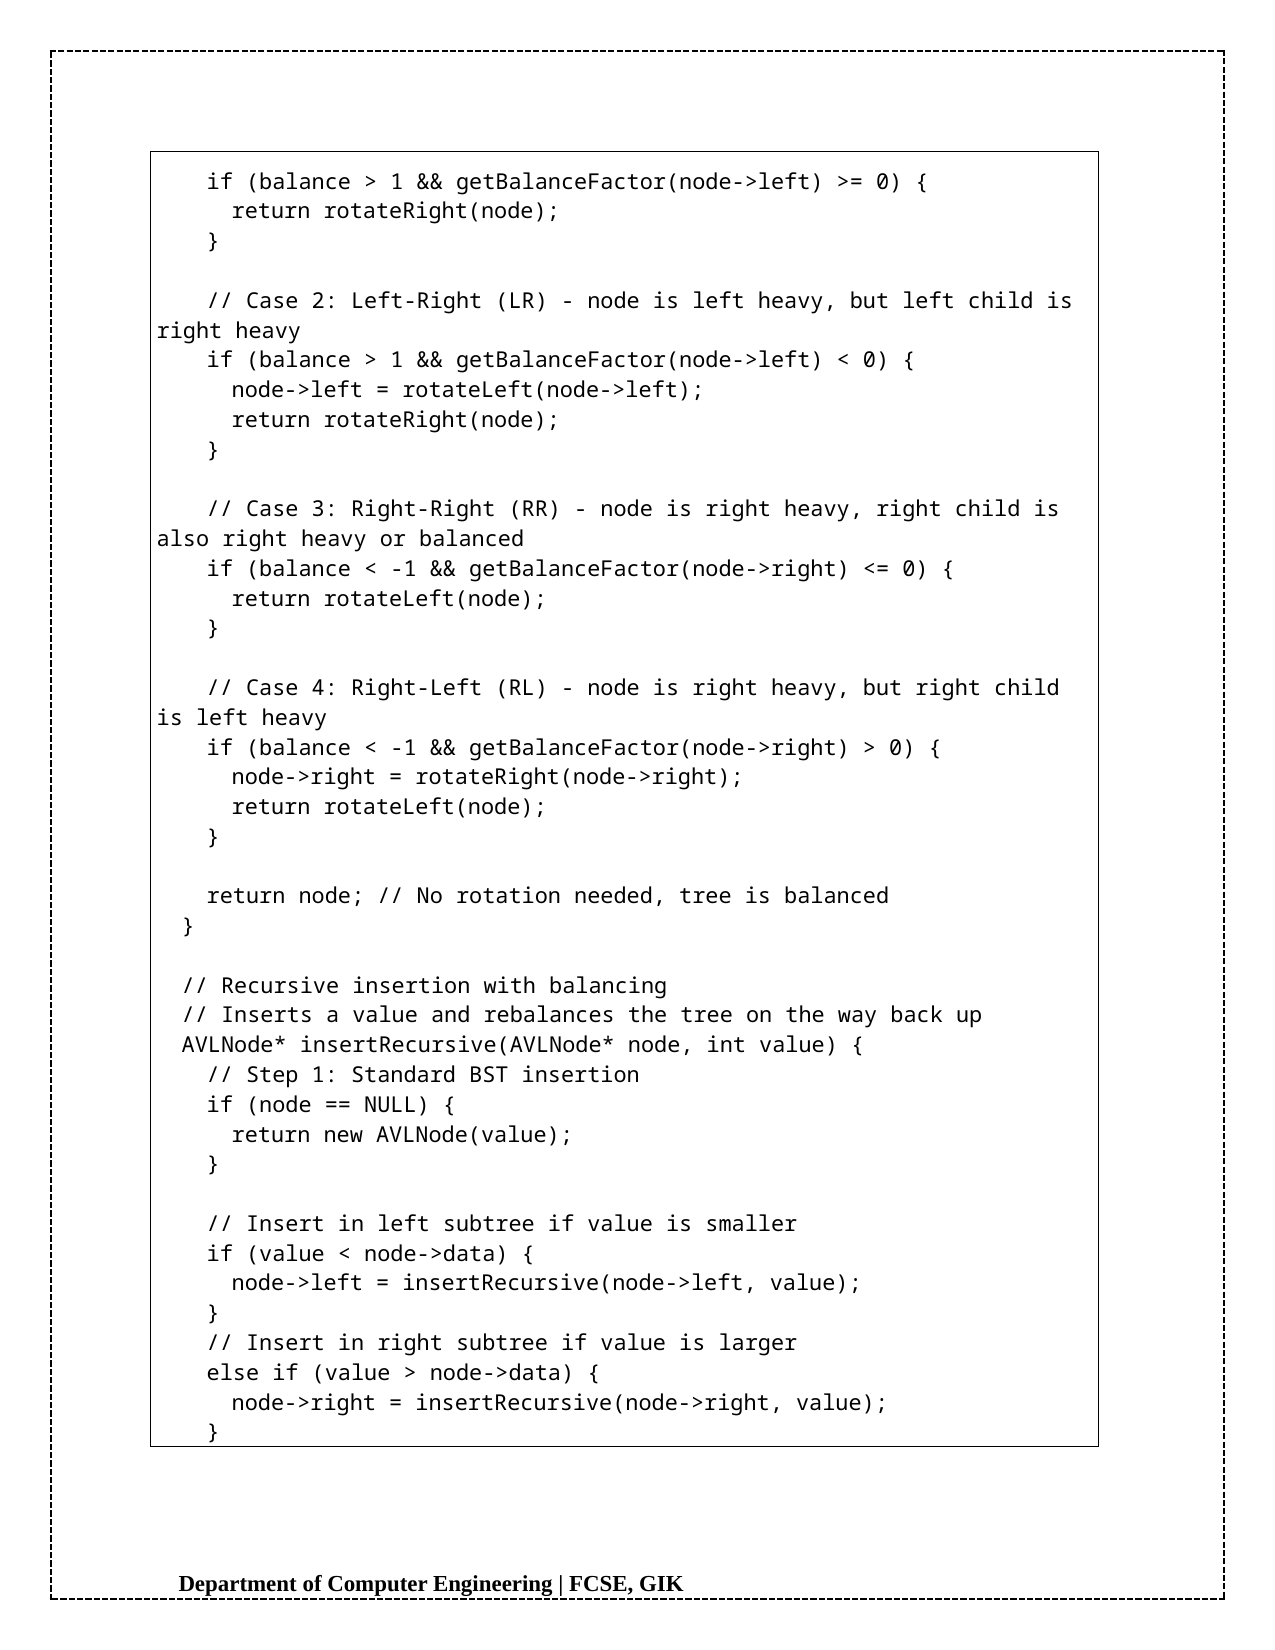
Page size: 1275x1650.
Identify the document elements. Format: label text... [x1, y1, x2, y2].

table_header if (balance > 1 && getBalanceFactor(node->left) >= 0) { return rotateRight(node); } // Case 2: Left-Right (LR) - node is left heavy, but left child is right heavy if (balance > 1 && getBalanceFactor(node->left) < 0) { node->left = rotateLeft(node->left); return rotateRight(node); } // Case 3: Right-Right (RR) - node is right heavy, right child is also right heavy or balanced if (balance < -1 && getBalanceFactor(node->right) <= 0) { return rotateLeft(node); } // Case 4: Right-Left (RL) - node is right heavy, but right child is left heavy if (balance < -1 && getBalanceFactor(node->right) > 0) { node->right = rotateRight(node->right); return rotateLeft(node); } return node; // No rotation needed, tree is balanced } // Recursive insertion with balancing // Inserts a value and rebalances the tree on the way back up AVLNode* insertRecursive(AVLNode* node, int value) { // Step 1: Standard BST insertion if (node == NULL) { return new AVLNode(value); } // Insert in left subtree if value is smaller if (value < node->data) { node->left = insertRecursive(node->left, value); } // Insert in right subtree if value is larger else if (value > node->data) { node->right = insertRecursive(node->right, value); } [151, 152, 1098, 1446]
